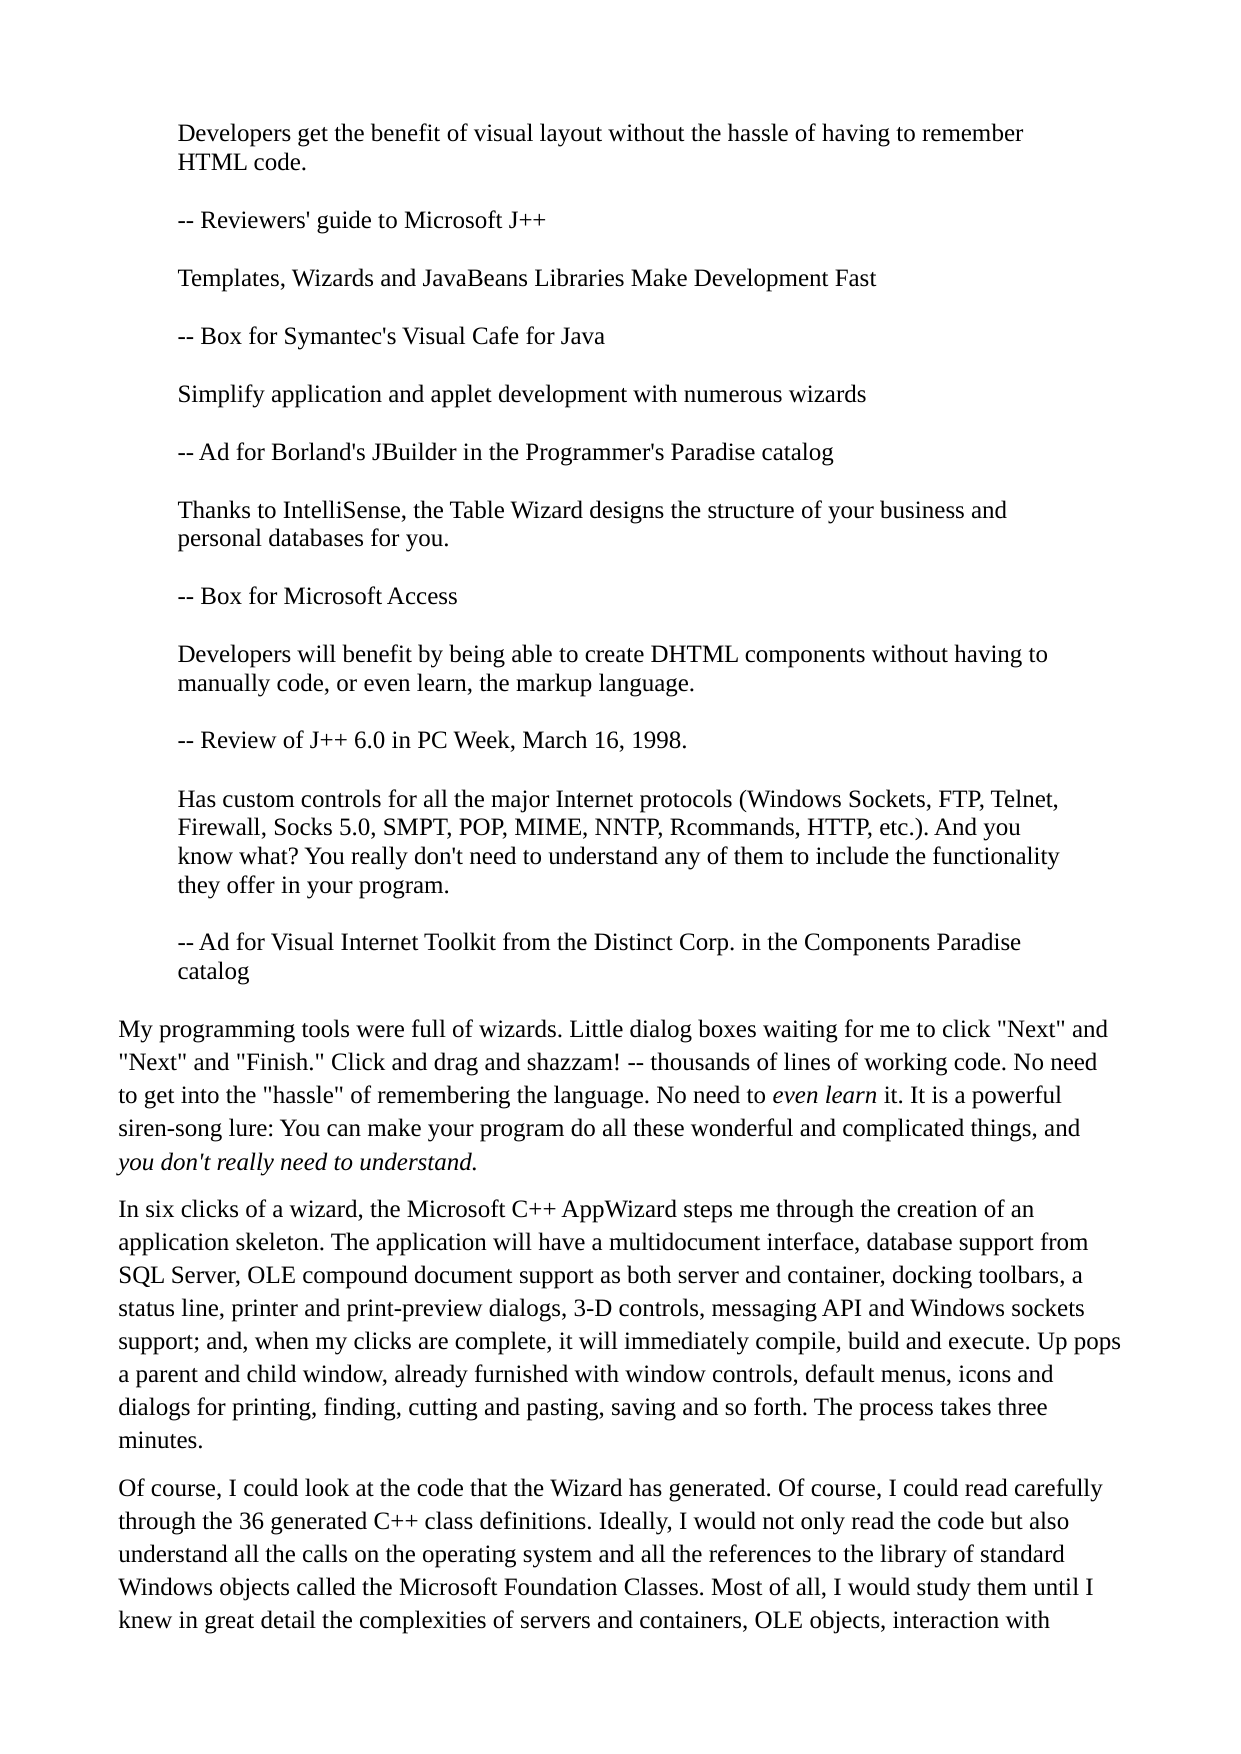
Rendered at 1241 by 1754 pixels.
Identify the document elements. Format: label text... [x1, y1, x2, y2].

text Has custom controls for all the major Internet protocols (Windows Sockets, FTP, Telnet, Firewall, Socks 5.0, SMPT, POP, MIME, NNTP, Rcommands, HTTP, etc.). And you know what? You really don't need to understand any of them to include the functionality they offer in your program. -- Ad for Visual Internet Toolkit from the Distinct Corp. in the Components Paradise catalog [177, 784, 1063, 985]
text Templates, Wizards and JavaBeans Libraries Make Development Fast -- Box for Symantec's Visual Cafe for Java [177, 263, 1063, 349]
text Thanks to IntelliSense, the Table Wizard designs the structure of your business and personal databases for you. -- Box for Microsoft Access [177, 495, 1063, 610]
text Developers get the benefit of visual layout without the hassle of having to remember HTML code. [177, 118, 1063, 176]
text My programming tools were full of wizards. Little dialog boxes waiting for me to click "Next" and "Next" and "Finish." Click and drag and shazzam! -- thousands of lines of working code. No need to get into the "hassle" of remembering the language. No need to even learn it. It is a powerful siren-song lure: You can make your program do all these wonderful and complicated things, and you don't really need to understand. [118, 1014, 1122, 1175]
text -- Reviewers' guide to Microsoft J++ [177, 205, 1063, 234]
text Developers will benefit by being able to create DHTML components without having to manually code, or even learn, the markup language. -- Review of J++ 6.0 in PC Week, March 16, 1998. [177, 639, 1063, 754]
text In six clicks of a wizard, the Microsoft C++ AppWizard steps me through the creation of an application skeleton. The application will have a multidocument interface, database support from SQL Server, OLE compound document support as both server and container, docking toolbars, a status line, printer and print-preview dialogs, 3-D controls, messaging API and Windows sockets support; and, when my clicks are complete, it will immediately compile, build and execute. Up pops a parent and child window, already furnished with window controls, default menus, icons and dialogs for printing, finding, cutting and pasting, saving and so forth. The process takes three minutes. [118, 1194, 1122, 1454]
text Of course, I could look at the code that the Wizard has generated. Of course, I could read carefully through the 36 generated C++ class definitions. Ideally, I would not only read the code but also understand all the calls on the operating system and all the references to the library of standard Windows objects called the Microsoft Foundation Classes. Most of all, I would study them until I knew in great detail the complexities of servers and containers, OLE objects, interaction with [118, 1473, 1122, 1634]
text Simplify application and applet development with numerous wizards -- Ad for Borland's JBuilder in the Programmer's Paradise catalog [177, 379, 1063, 465]
